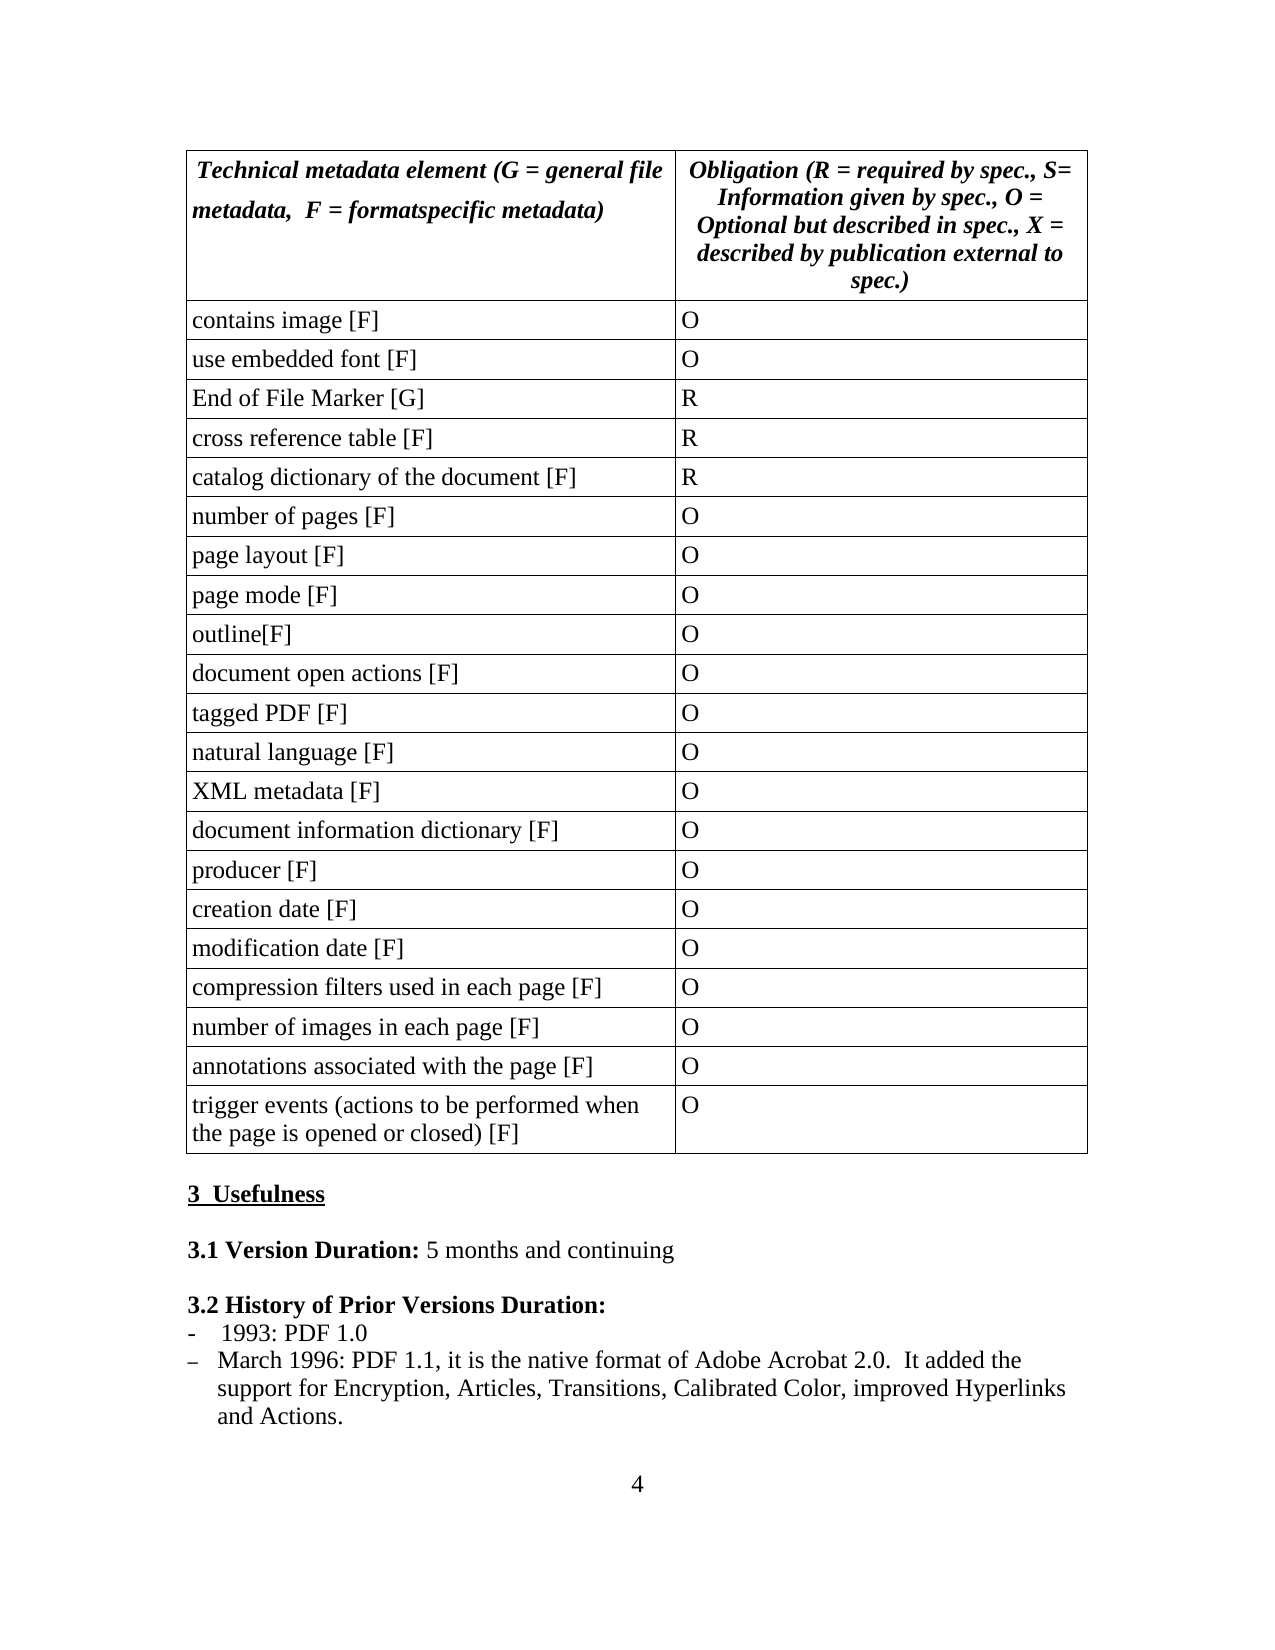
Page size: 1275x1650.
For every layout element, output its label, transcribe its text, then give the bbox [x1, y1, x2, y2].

table_cell trigger events (actions to be performed when the page is opened or closed) [F] [187, 1086, 675, 1153]
table_cell outline[F] [187, 615, 675, 654]
table_cell number of images in each page [F] [187, 1008, 675, 1046]
table_cell O [676, 772, 1087, 811]
table_cell R [676, 419, 1087, 457]
table_cell O [676, 576, 1087, 614]
table_cell O [676, 301, 1087, 339]
subtitle 3 Usefulness [187, 1180, 1087, 1208]
table_cell O [676, 969, 1087, 1007]
table_header Technical metadata element (G = general file metadata, F = formatspecific metadata) [187, 151, 675, 300]
table_cell contains image [F] [187, 301, 675, 339]
table_cell annotations associated with the page [F] [187, 1047, 675, 1085]
table_cell O [676, 851, 1087, 889]
text 3.1 Version Duration: 5 months and continuing [187, 1236, 1087, 1263]
table_cell natural language [F] [187, 733, 675, 771]
table_cell O [676, 929, 1087, 968]
table_cell number of pages [F] [187, 497, 675, 536]
table_cell creation date [F] [187, 890, 675, 928]
list March 1996: PDF 1.1, it is the native format of Adobe Acrobat 2.0. It added the support for Encryption, Articles, Transitions, Calibrated Color, improved Hyperlinks and Actions. [187, 1347, 1087, 1430]
table_cell document information dictionary [F] [187, 812, 675, 850]
table_cell catalog dictionary of the document [F] [187, 458, 675, 496]
table_cell O [676, 1008, 1087, 1046]
table_cell O [676, 812, 1087, 850]
table_header Obligation (R = required by spec., S= Information given by spec., O = Optional but described in spec., X = described by publication external to spec.) [676, 151, 1087, 300]
table_cell O [676, 340, 1087, 379]
table_cell compression filters used in each page [F] [187, 969, 675, 1007]
table_cell O [676, 733, 1087, 771]
table_cell O [676, 890, 1087, 928]
table_cell O [676, 615, 1087, 654]
table_cell tagged PDF [F] [187, 694, 675, 732]
table_cell page mode [F] [187, 576, 675, 614]
table_cell O [676, 694, 1087, 732]
table_cell XML metadata [F] [187, 772, 675, 811]
table_cell document open actions [F] [187, 655, 675, 693]
table_cell O [676, 1086, 1087, 1153]
text 3.2 History of Prior Versions Duration: [187, 1291, 1087, 1319]
table_cell cross reference table [F] [187, 419, 675, 457]
table_cell use embedded font [F] [187, 340, 675, 379]
table_cell O [676, 537, 1087, 575]
table_cell page layout [F] [187, 537, 675, 575]
table_cell O [676, 497, 1087, 536]
table_cell O [676, 655, 1087, 693]
table_cell End of File Marker [G] [187, 380, 675, 418]
table_cell O [676, 1047, 1087, 1085]
text - 1993: PDF 1.0 [187, 1319, 1087, 1347]
table_cell producer [F] [187, 851, 675, 889]
table_cell R [676, 458, 1087, 496]
table_cell modification date [F] [187, 929, 675, 968]
table_cell R [676, 380, 1087, 418]
